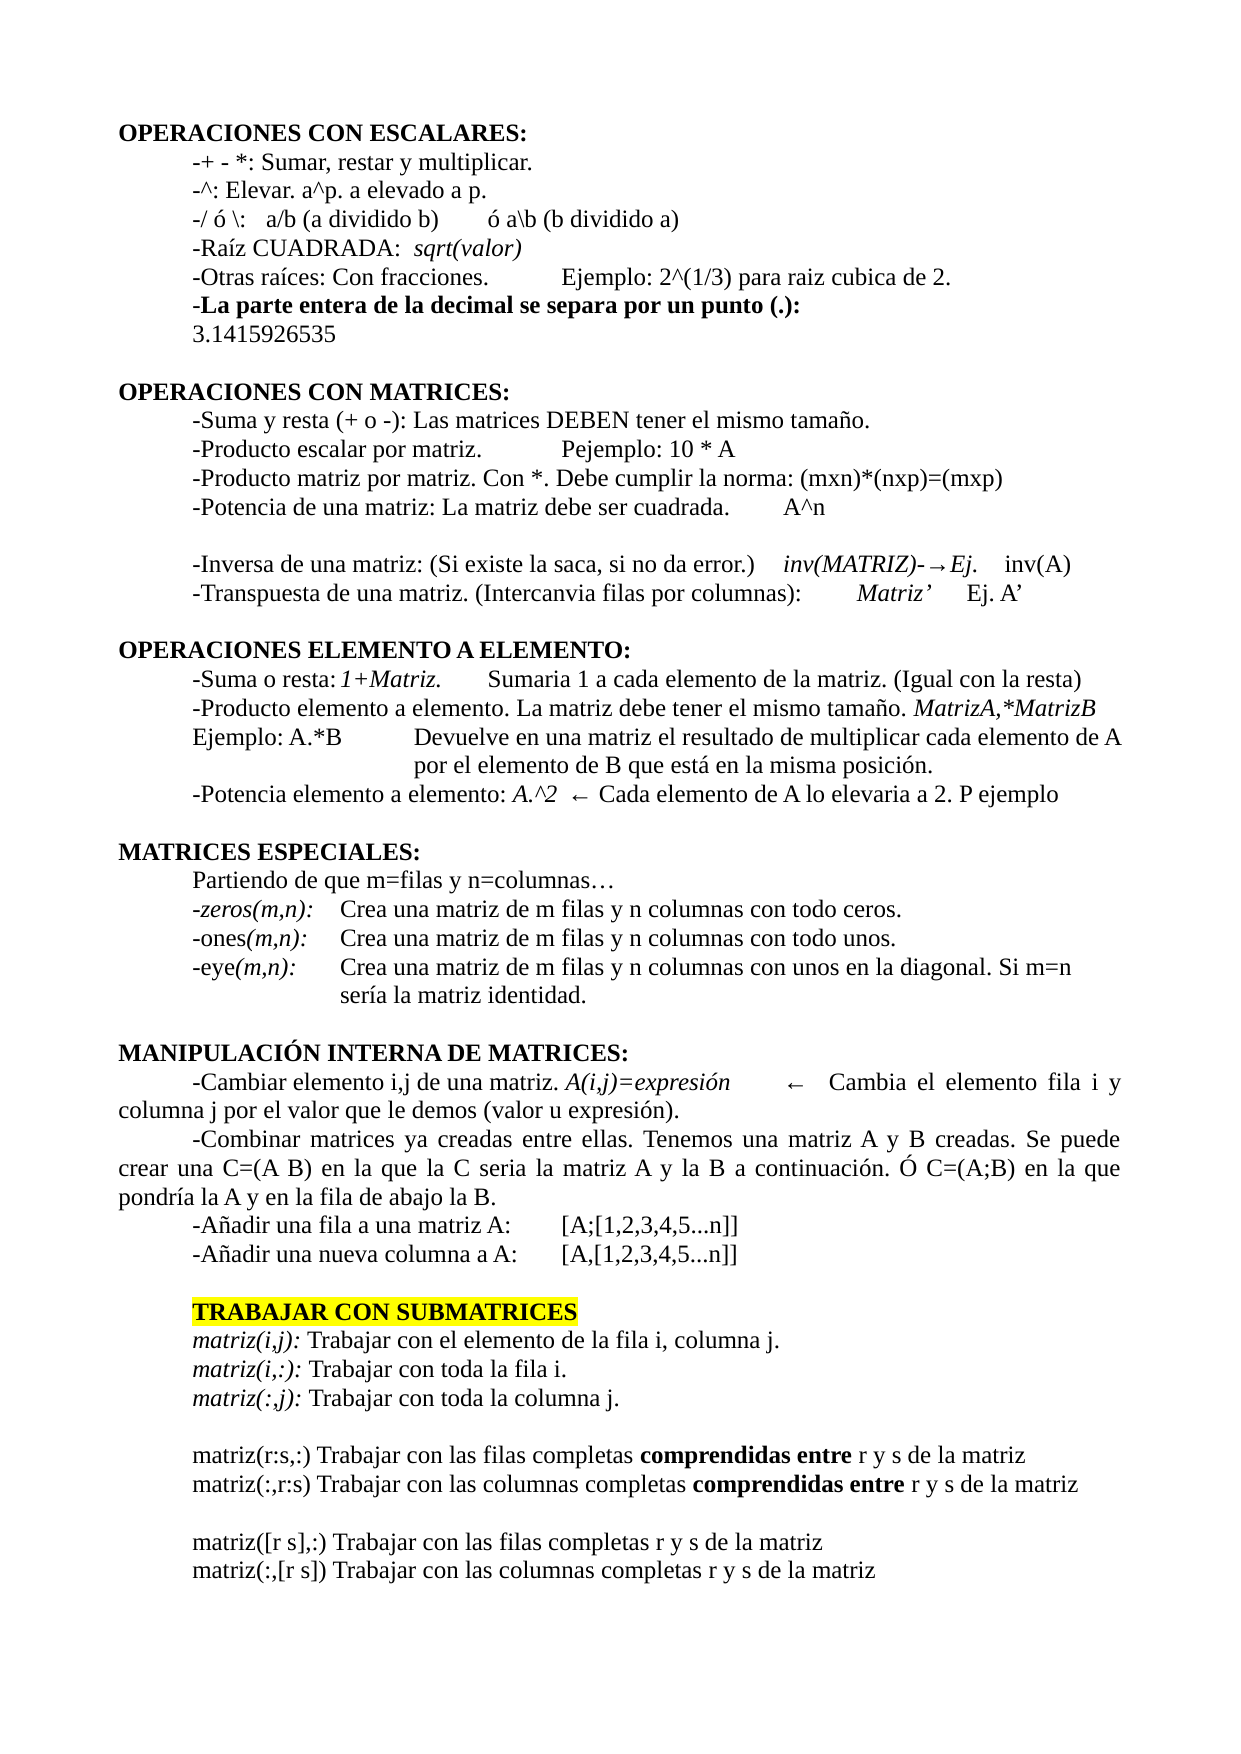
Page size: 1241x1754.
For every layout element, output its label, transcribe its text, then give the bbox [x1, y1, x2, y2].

text matriz([r s],:) Trabajar con las filas completas r y s de la matriz [118, 1527, 1122, 1556]
text -Añadir una fila a una matriz A: [A;[1,2,3,4,5...n]] [118, 1211, 1122, 1239]
text -ones(m,n): Crea una matriz de m filas y n columnas con todo unos. [118, 923, 1122, 952]
text -Potencia de una matriz: La matriz debe ser cuadrada. A^n [118, 492, 1122, 521]
text MATRICES ESPECIALES: [118, 837, 1122, 866]
text matriz(:,r:s) Trabajar con las columnas completas comprendidas entre r y s de la matriz [118, 1469, 1122, 1498]
text -Raíz CUADRADA: sqrt(valor) [118, 233, 1122, 262]
text -Añadir una nueva columna a A: [A,[1,2,3,4,5...n]] [118, 1239, 1122, 1268]
text TRABAJAR CON SUBMATRICES [118, 1297, 1122, 1326]
text -zeros(m,n): Crea una matriz de m filas y n columnas con todo ceros. [118, 894, 1122, 923]
text MANIPULACIÓN INTERNA DE MATRICES: [118, 1038, 1122, 1067]
text 3.1415926535 [118, 319, 1122, 348]
text -Otras raíces: Con fracciones. Ejemplo: 2^(1/3) para raiz cubica de 2. [118, 262, 1122, 291]
text -Transpuesta de una matriz. (Intercanvia filas por columnas): Matriz’ Ej. A’ [118, 578, 1122, 607]
text -La parte entera de la decimal se separa por un punto (.): [118, 291, 1122, 319]
text OPERACIONES CON MATRICES: [118, 377, 1122, 406]
text matriz(i,j): Trabajar con el elemento de la fila i, columna j. [118, 1326, 1122, 1354]
text -Producto escalar por matriz. Pejemplo: 10 * A [118, 434, 1122, 463]
text -Producto elemento a elemento. La matriz debe tener el mismo tamaño. MatrizA,*MatrizB [118, 693, 1122, 722]
text matriz(r:s,:) Trabajar con las filas completas comprendidas entre r y s de la matriz [118, 1441, 1122, 1469]
text OPERACIONES ELEMENTO A ELEMENTO: [118, 636, 1122, 664]
text -/ ó \: a/b (a dividido b) ó a\b (b dividido a) [118, 204, 1122, 233]
text -^: Elevar. a^p. a elevado a p. [118, 176, 1122, 204]
text -Suma o resta: 1+Matriz. Sumaria 1 a cada elemento de la matriz. (Igual con la resta) [118, 664, 1122, 693]
text -+ - *: Sumar, restar y multiplicar. [118, 147, 1122, 176]
text -Suma y resta (+ o -): Las matrices DEBEN tener el mismo tamaño. [118, 406, 1122, 434]
text matriz(:,[r s]) Trabajar con las columnas completas r y s de la matriz [118, 1556, 1122, 1584]
text matriz(:,j): Trabajar con toda la columna j. [118, 1383, 1122, 1412]
text -Combinar matrices ya creadas entre ellas. Tenemos una matriz A y B creadas. Se puede crear una C=(A B) en la que la C seria la matriz A y la B a continuación. Ó C=(A;B) en la que pondría la A y en la fila de abajo la B. [118, 1124, 1122, 1211]
text Ejemplo: A.*B Devuelve en una matriz el resultado de multiplicar cada elemento de A por el elemento de B que está en la misma posición. [118, 722, 1122, 779]
text -Potencia elemento a elemento: A.^2 ← Cada elemento de A lo elevaria a 2. P ejemplo [118, 779, 1122, 808]
text -eye(m,n): Crea una matriz de m filas y n columnas con unos en la diagonal. Si m=n sería la matriz identidad. [118, 952, 1122, 1009]
text -Inversa de una matriz: (Si existe la saca, si no da error.) inv(MATRIZ)-→Ej. inv(A) [118, 549, 1122, 578]
text -Producto matriz por matriz. Con *. Debe cumplir la norma: (mxn)*(nxp)=(mxp) [118, 463, 1122, 492]
text matriz(i,:): Trabajar con toda la fila i. [118, 1354, 1122, 1383]
text Partiendo de que m=filas y n=columnas… [118, 866, 1122, 894]
text OPERACIONES CON ESCALARES: [118, 118, 1122, 147]
text -Cambiar elemento i,j de una matriz. A(i,j)=expresión ← Cambia el elemento fila i y columna j por el valor que le demos (valor u expresión). [118, 1067, 1122, 1124]
